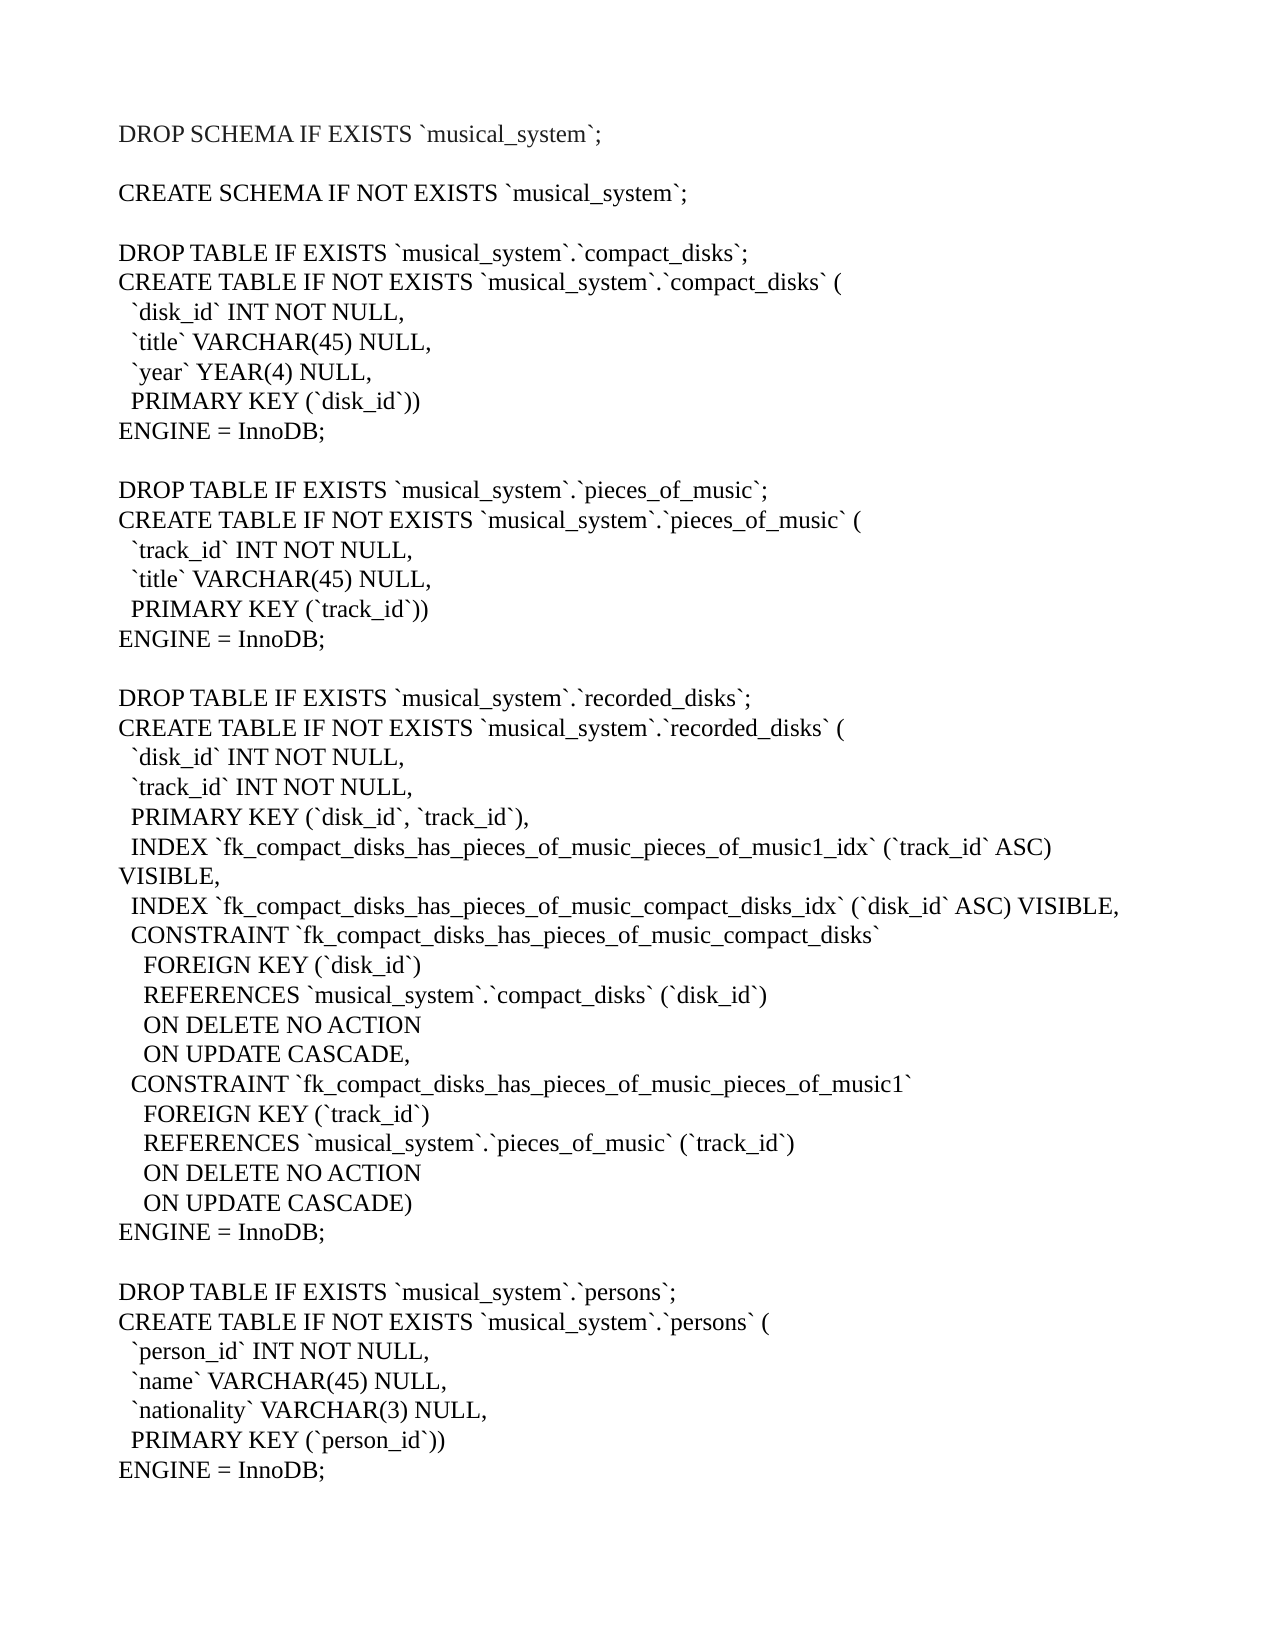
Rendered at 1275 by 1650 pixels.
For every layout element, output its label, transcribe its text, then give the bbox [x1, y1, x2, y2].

text ENGINE = InnoDB; [118, 623, 1157, 652]
text `name` VARCHAR(45) NULL, [118, 1365, 1157, 1395]
text DROP TABLE IF EXISTS `musical_system`.`compact_disks`; [118, 237, 1157, 267]
text `title` VARCHAR(45) NULL, [118, 326, 1157, 356]
text ENGINE = InnoDB; [118, 415, 1157, 445]
text DROP TABLE IF EXISTS `musical_system`.`recorded_disks`; [118, 682, 1157, 712]
text INDEX `fk_compact_disks_has_pieces_of_music_compact_disks_idx` (`disk_id` ASC) VISIBLE, [118, 890, 1157, 920]
text CONSTRAINT `fk_compact_disks_has_pieces_of_music_compact_disks` [118, 920, 1157, 949]
text ON DELETE NO ACTION [118, 1009, 1157, 1038]
text DROP TABLE IF EXISTS `musical_system`.`pieces_of_music`; [118, 474, 1157, 504]
text `person_id` INT NOT NULL, [118, 1335, 1157, 1365]
text CREATE SCHEMA IF NOT EXISTS `musical_system`; [118, 177, 1157, 207]
text PRIMARY KEY (`track_id`)) [118, 593, 1157, 623]
text ON UPDATE CASCADE) [118, 1187, 1157, 1217]
text CREATE TABLE IF NOT EXISTS `musical_system`.`compact_disks` ( [118, 267, 1157, 296]
text ON DELETE NO ACTION [118, 1157, 1157, 1187]
text FOREIGN KEY (`disk_id`) [118, 949, 1157, 979]
text ENGINE = InnoDB; [118, 1454, 1157, 1484]
text CREATE TABLE IF NOT EXISTS `musical_system`.`persons` ( [118, 1306, 1157, 1335]
text `title` VARCHAR(45) NULL, [118, 563, 1157, 593]
text CREATE TABLE IF NOT EXISTS `musical_system`.`pieces_of_music` ( [118, 504, 1157, 534]
text ON UPDATE CASCADE, [118, 1038, 1157, 1068]
text `track_id` INT NOT NULL, [118, 534, 1157, 563]
text ENGINE = InnoDB; [118, 1217, 1157, 1246]
text PRIMARY KEY (`disk_id`)) [118, 385, 1157, 415]
text FOREIGN KEY (`track_id`) [118, 1098, 1157, 1127]
text DROP TABLE IF EXISTS `musical_system`.`persons`; [118, 1276, 1157, 1306]
text REFERENCES `musical_system`.`compact_disks` (`disk_id`) [118, 979, 1157, 1009]
text `disk_id` INT NOT NULL, [118, 296, 1157, 326]
text `year` YEAR(4) NULL, [118, 356, 1157, 385]
text PRIMARY KEY (`person_id`)) [118, 1424, 1157, 1454]
text REFERENCES `musical_system`.`pieces_of_music` (`track_id`) [118, 1127, 1157, 1157]
text `disk_id` INT NOT NULL, [118, 742, 1157, 771]
text `track_id` INT NOT NULL, [118, 771, 1157, 801]
text PRIMARY KEY (`disk_id`, `track_id`), [118, 801, 1157, 831]
text DROP SCHEMA IF EXISTS `musical_system`; [118, 118, 1157, 148]
text `nationality` VARCHAR(3) NULL, [118, 1395, 1157, 1424]
text INDEX `fk_compact_disks_has_pieces_of_music_pieces_of_music1_idx` (`track_id` ASC) VISIBLE, [118, 831, 1157, 890]
text CONSTRAINT `fk_compact_disks_has_pieces_of_music_pieces_of_music1` [118, 1068, 1157, 1098]
text CREATE TABLE IF NOT EXISTS `musical_system`.`recorded_disks` ( [118, 712, 1157, 742]
